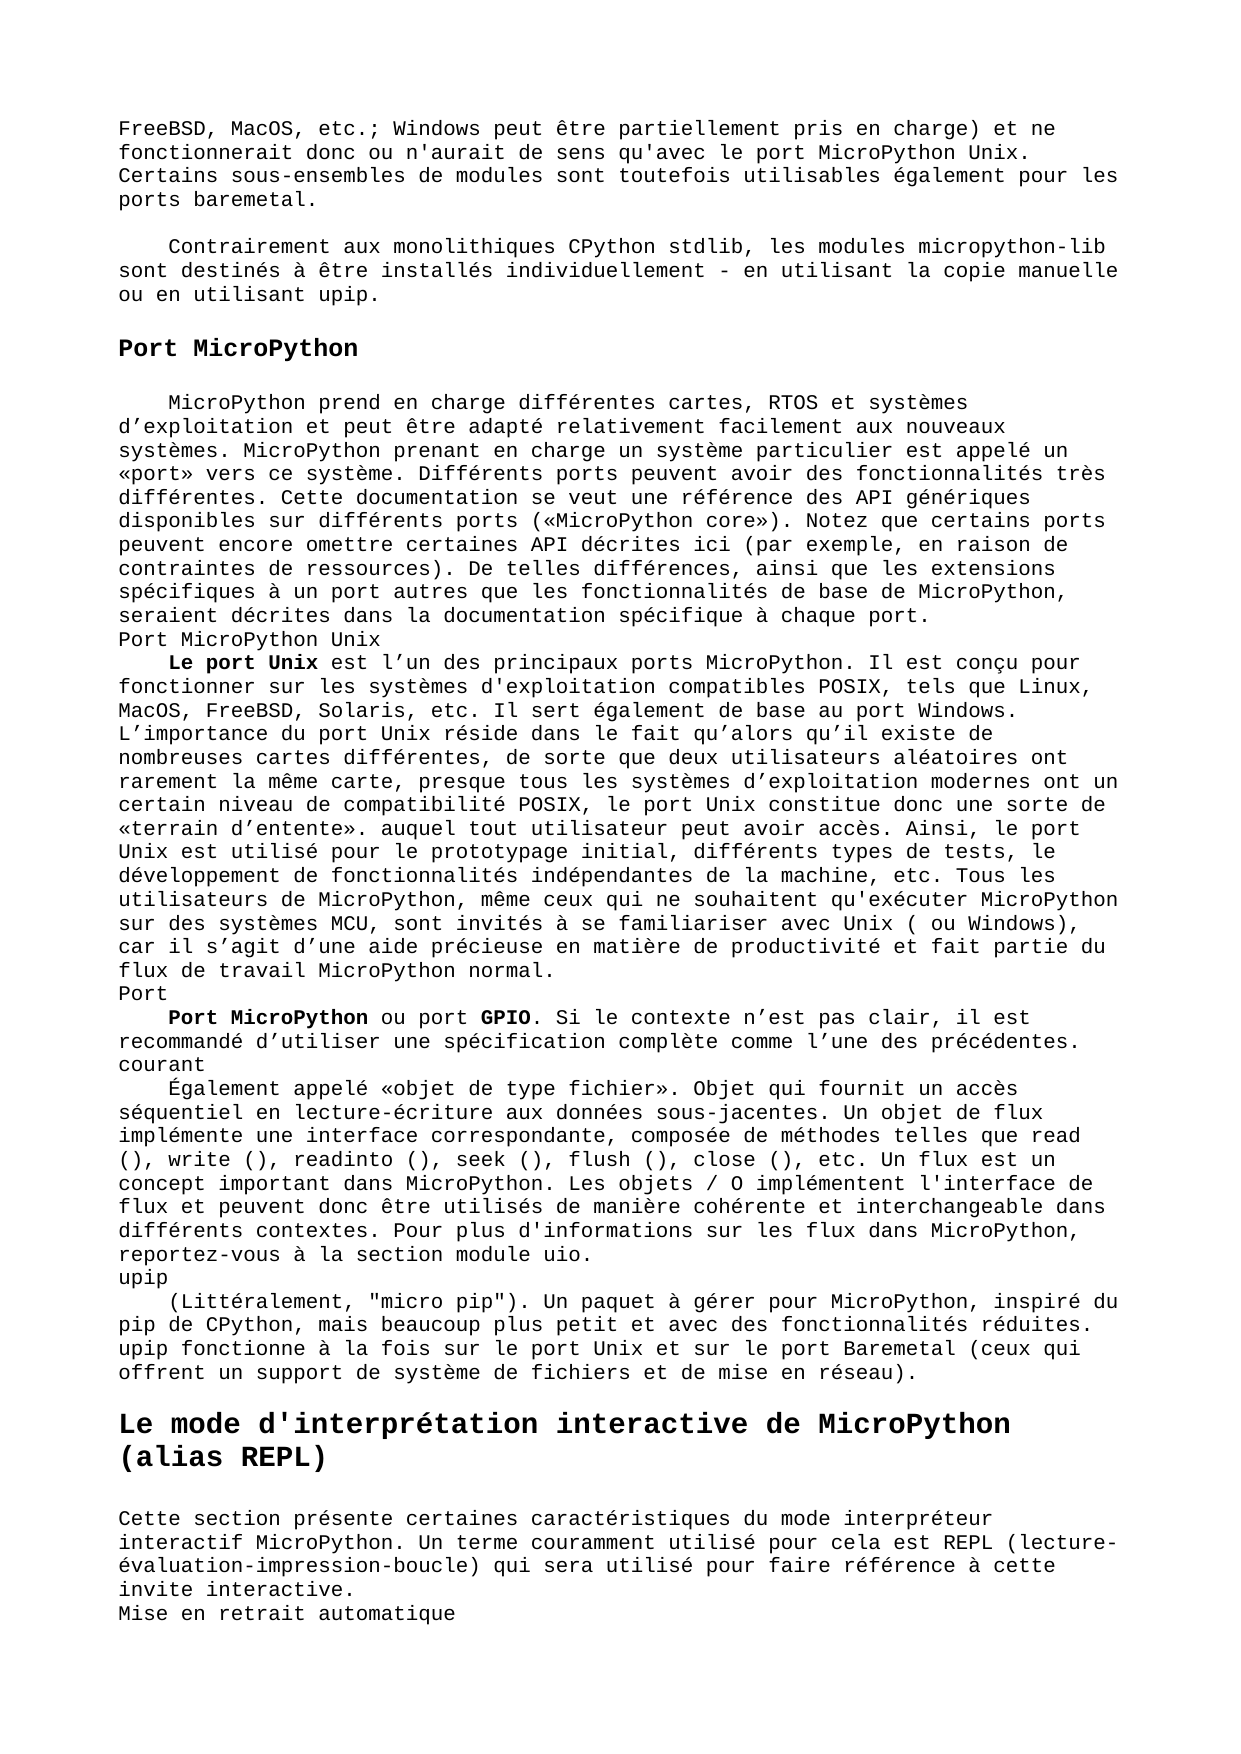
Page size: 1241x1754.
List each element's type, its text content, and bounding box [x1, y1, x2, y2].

text Port MicroPython Unix [118, 629, 1122, 652]
text Le port Unix est l’un des principaux ports MicroPython. Il est conçu pour fonctionner sur les systèmes d'exploitation compatibles POSIX, tels que Linux, MacOS, FreeBSD, Solaris, etc. Il sert également de base au port Windows. L’importance du port Unix réside dans le fait qu’alors qu’il existe de nombreuses cartes différentes, de sorte que deux utilisateurs aléatoires ont rarement la même carte, presque tous les systèmes d’exploitation modernes ont un certain niveau de compatibilité POSIX, le port Unix constitue donc une sorte de «terrain d’entente». auquel tout utilisateur peut avoir accès. Ainsi, le port Unix est utilisé pour le prototypage initial, différents types de tests, le développement de fonctionnalités indépendantes de la machine, etc. Tous les utilisateurs de MicroPython, même ceux qui ne souhaitent qu'exécuter MicroPython sur des systèmes MCU, sont invités à se familiariser avec Unix ( ou Windows), car il s’agit d’une aide précieuse en matière de productivité et fait partie du flux de travail MicroPython normal. [118, 652, 1122, 983]
text Également appelé «objet de type fichier». Objet qui fournit un accès séquentiel en lecture-écriture aux données sous-jacentes. Un objet de flux implémente une interface correspondante, composée de méthodes telles que read (), write (), readinto (), seek (), flush (), close (), etc. Un flux est un concept important dans MicroPython. Les objets / O implémentent l'interface de flux et peuvent donc être utilisés de manière cohérente et interchangeable dans différents contextes. Pour plus d'informations sur les flux dans MicroPython, reportez-vous à la section module uio. [118, 1078, 1122, 1267]
text courant [118, 1054, 1122, 1078]
text Cette section présente certaines caractéristiques du mode interpréteur interactif MicroPython. Un terme couramment utilisé pour cela est REPL (lecture-évaluation-impression-boucle) qui sera utilisé pour faire référence à cette invite interactive. [118, 1508, 1122, 1603]
text Port [118, 983, 1122, 1007]
text Mise en retrait automatique [118, 1603, 1122, 1626]
text Le mode d'interprétation interactive de MicroPython (alias REPL) [118, 1409, 1122, 1475]
text Port MicroPython [118, 336, 1122, 364]
text Contrairement aux monolithiques CPython stdlib, les modules micropython-lib sont destinés à être installés individuellement - en utilisant la copie manuelle ou en utilisant upip. [118, 236, 1122, 307]
text upip [118, 1267, 1122, 1291]
text Port MicroPython ou port GPIO. Si le contexte n’est pas clair, il est recommandé d’utiliser une spécification complète comme l’une des précédentes. [118, 1007, 1122, 1054]
text (Littéralement, "micro pip"). Un paquet à gérer pour MicroPython, inspiré du pip de CPython, mais beaucoup plus petit et avec des fonctionnalités réduites. upip fonctionne à la fois sur le port Unix et sur le port Baremetal (ceux qui offrent un support de système de fichiers et de mise en réseau). [118, 1291, 1122, 1385]
text FreeBSD, MacOS, etc.; Windows peut être partiellement pris en charge) et ne fonctionnerait donc ou n'aurait de sens qu'avec le port MicroPython Unix. Certains sous-ensembles de modules sont toutefois utilisables également pour les ports baremetal. [118, 118, 1122, 213]
text MicroPython prend en charge différentes cartes, RTOS et systèmes d’exploitation et peut être adapté relativement facilement aux nouveaux systèmes. MicroPython prenant en charge un système particulier est appelé un «port» vers ce système. Différents ports peuvent avoir des fonctionnalités très différentes. Cette documentation se veut une référence des API génériques disponibles sur différents ports («MicroPython core»). Notez que certains ports peuvent encore omettre certaines API décrites ici (par exemple, en raison de contraintes de ressources). De telles différences, ainsi que les extensions spécifiques à un port autres que les fonctionnalités de base de MicroPython, seraient décrites dans la documentation spécifique à chaque port. [118, 392, 1122, 629]
